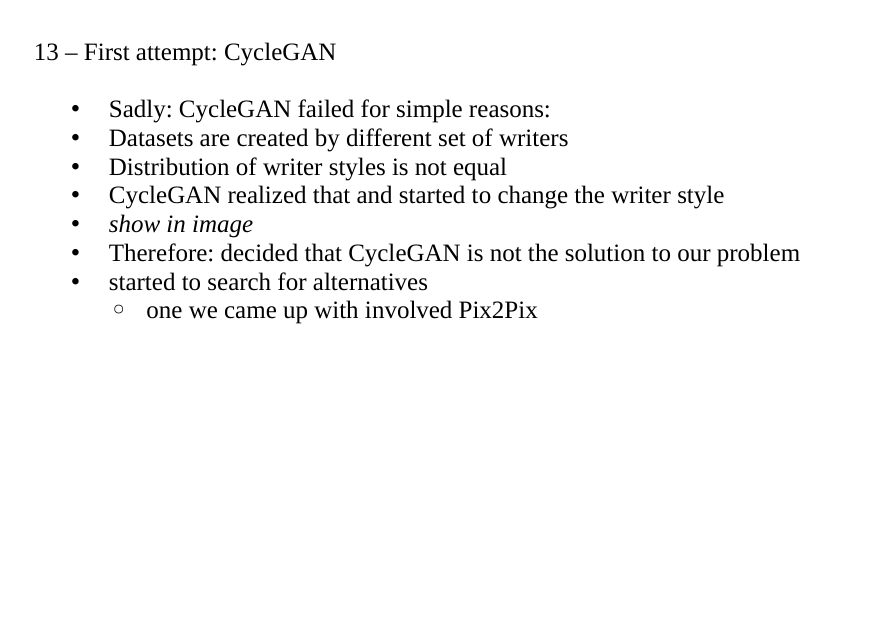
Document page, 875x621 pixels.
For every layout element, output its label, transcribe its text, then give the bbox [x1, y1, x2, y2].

list Therefore: decided that CycleGAN is not the solution to our problem [71, 238, 840, 267]
list Distribution of writer styles is not equal [71, 152, 840, 181]
list Sadly: CycleGAN failed for simple reasons: [71, 94, 840, 123]
text 13 – First attempt: CycleGAN [34, 37, 840, 66]
list CycleGAN realized that and started to change the writer style [71, 181, 840, 209]
list one we came up with involved Pix2Pix [109, 296, 840, 324]
list Datasets are created by different set of writers [71, 123, 840, 152]
list show in image [71, 209, 840, 238]
list started to search for alternatives [71, 267, 840, 296]
